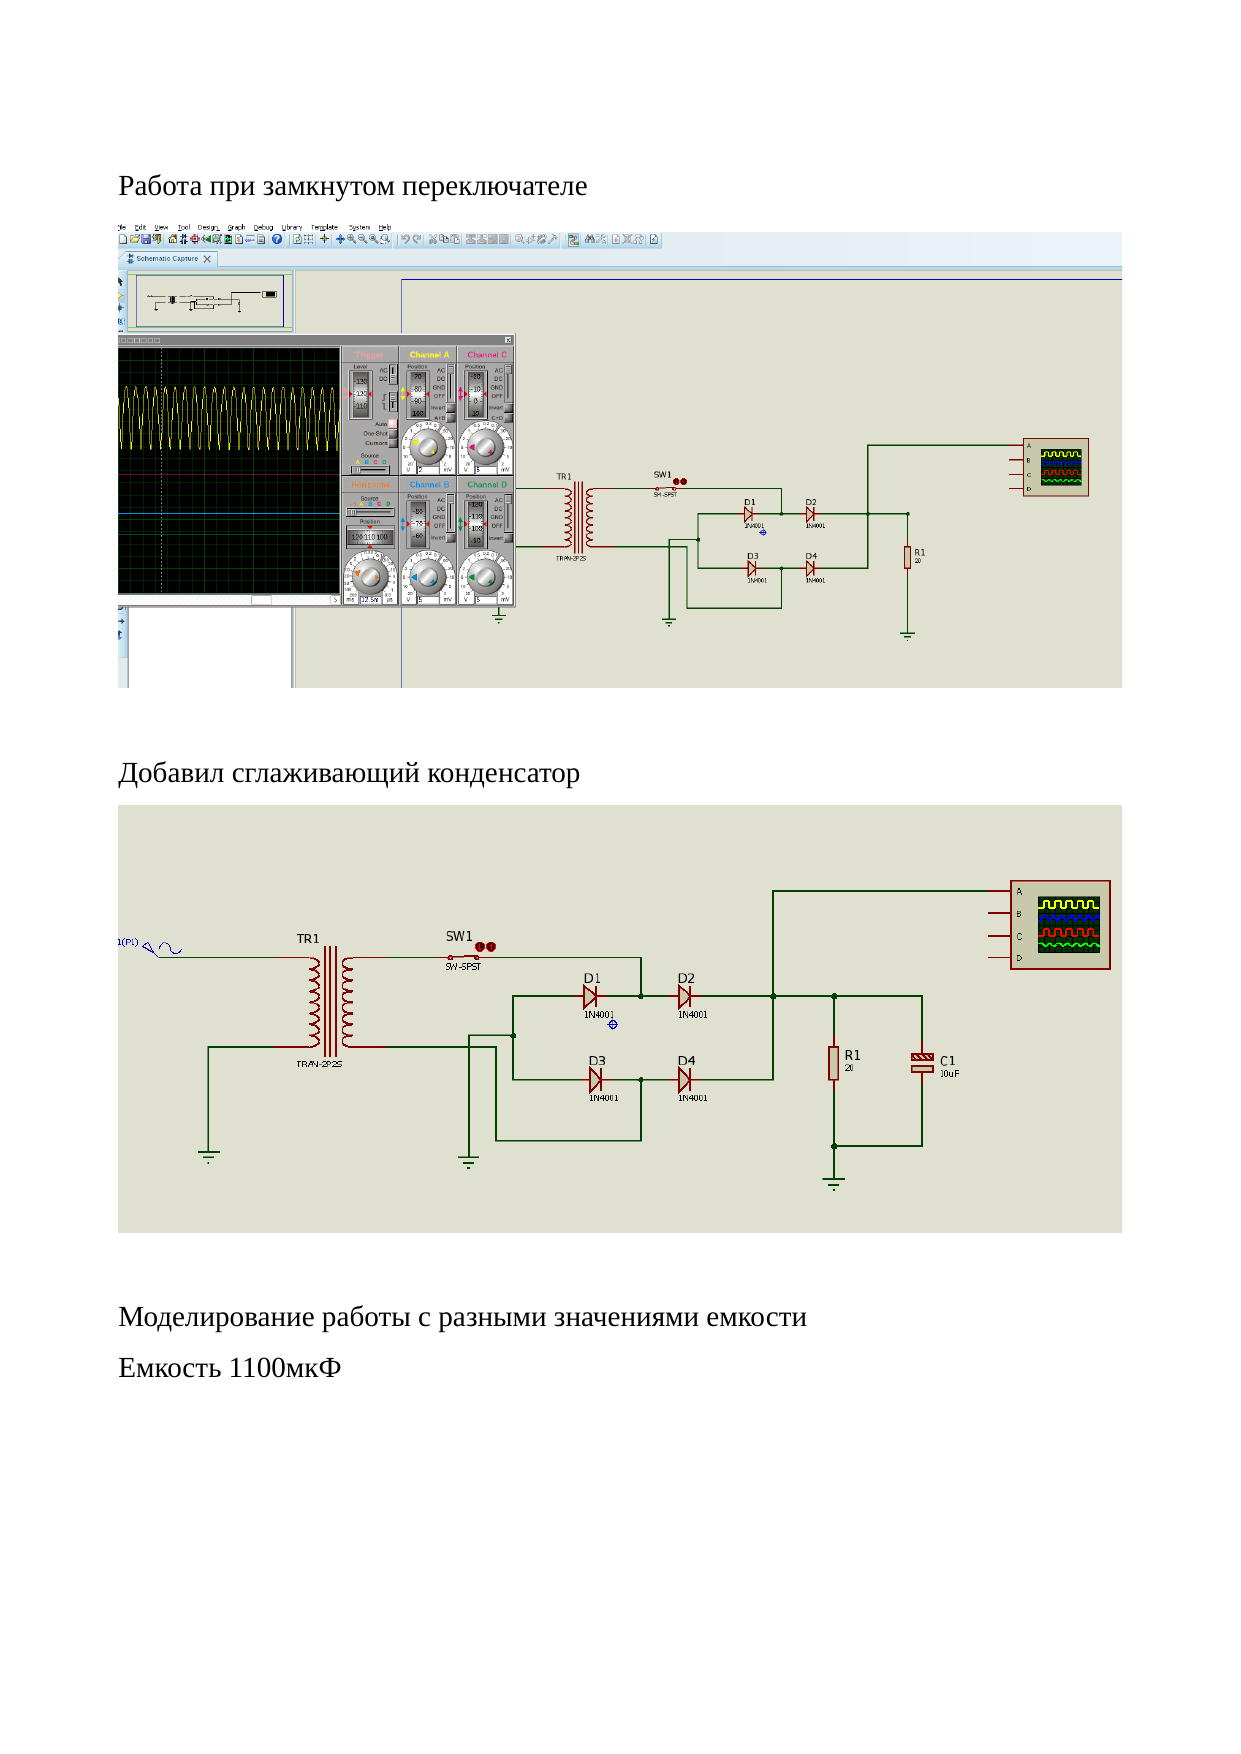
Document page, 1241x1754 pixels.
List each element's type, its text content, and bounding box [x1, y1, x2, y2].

picture [118, 805, 1123, 1233]
text Емкость 1100мкФ [118, 1350, 1122, 1383]
picture [118, 222, 1123, 688]
text Работа при замкнутом переключателе [118, 168, 1122, 202]
text Добавил сглаживающий конденсатор [118, 755, 1122, 789]
text Моделирование работы с разными значениями емкости [118, 1299, 1122, 1333]
